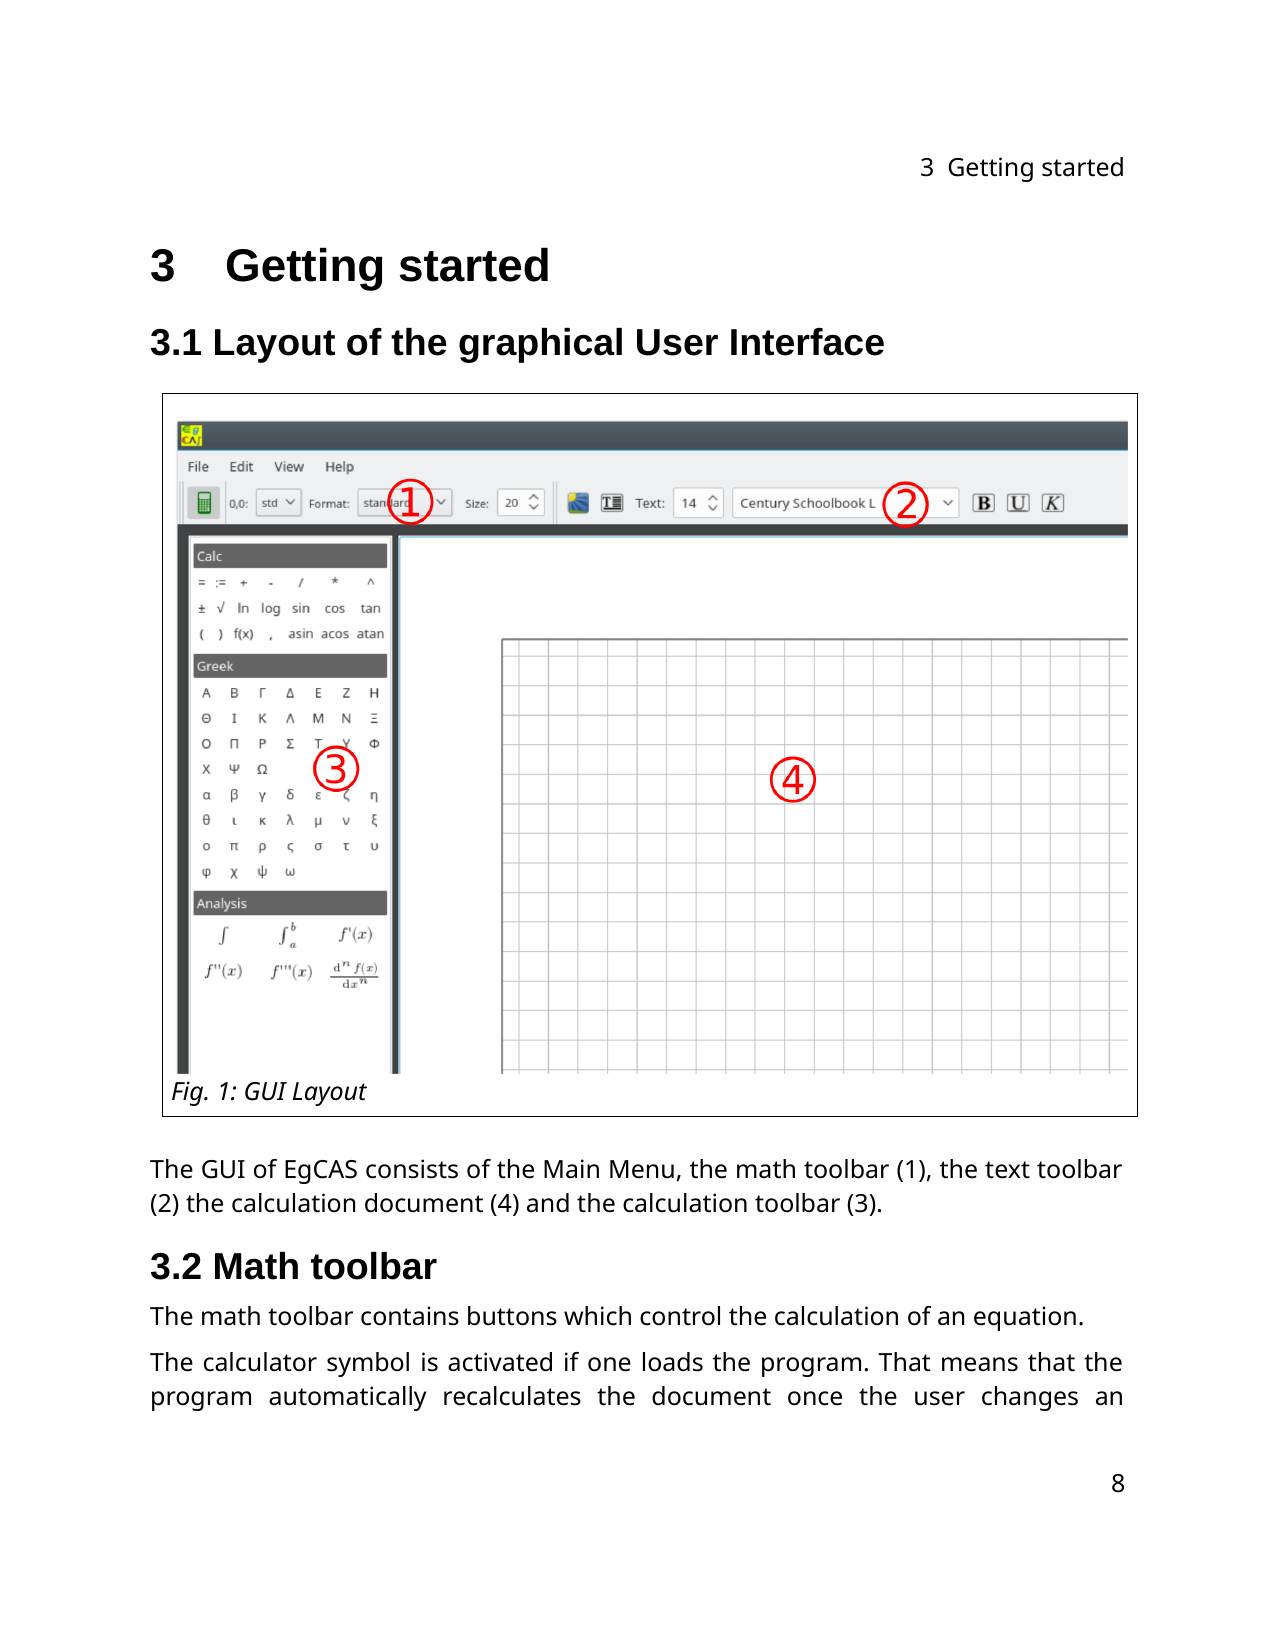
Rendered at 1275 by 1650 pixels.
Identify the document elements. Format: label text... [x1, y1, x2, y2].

text The math toolbar contains buttons which control the calculation of an equation. [150, 1299, 1125, 1333]
text The GUI of EgCAS consists of the Main Menu, the math toolbar (1), the text toolbar (2) the calculation document (4) and the calculation toolbar (3). [150, 375, 1125, 1220]
subtitle Math toolbar [150, 1244, 1125, 1287]
text Fig. 1: GUI Layout [171, 1074, 1128, 1108]
subtitle Getting started [150, 238, 1125, 291]
text The calculator symbol is activated if one loads the program. That means that the program automatically recalculates the document once the user changes an [150, 1344, 1125, 1413]
picture [170, 414, 1128, 1074]
text The GUI of EgCAS consists of the Main Menu, the math toolbar (1), the text toolbar (2) the calculation document (4) and the calculation toolbar (3). [163, 394, 1137, 1116]
subtitle Layout of the graphical User Interface [150, 321, 1125, 364]
